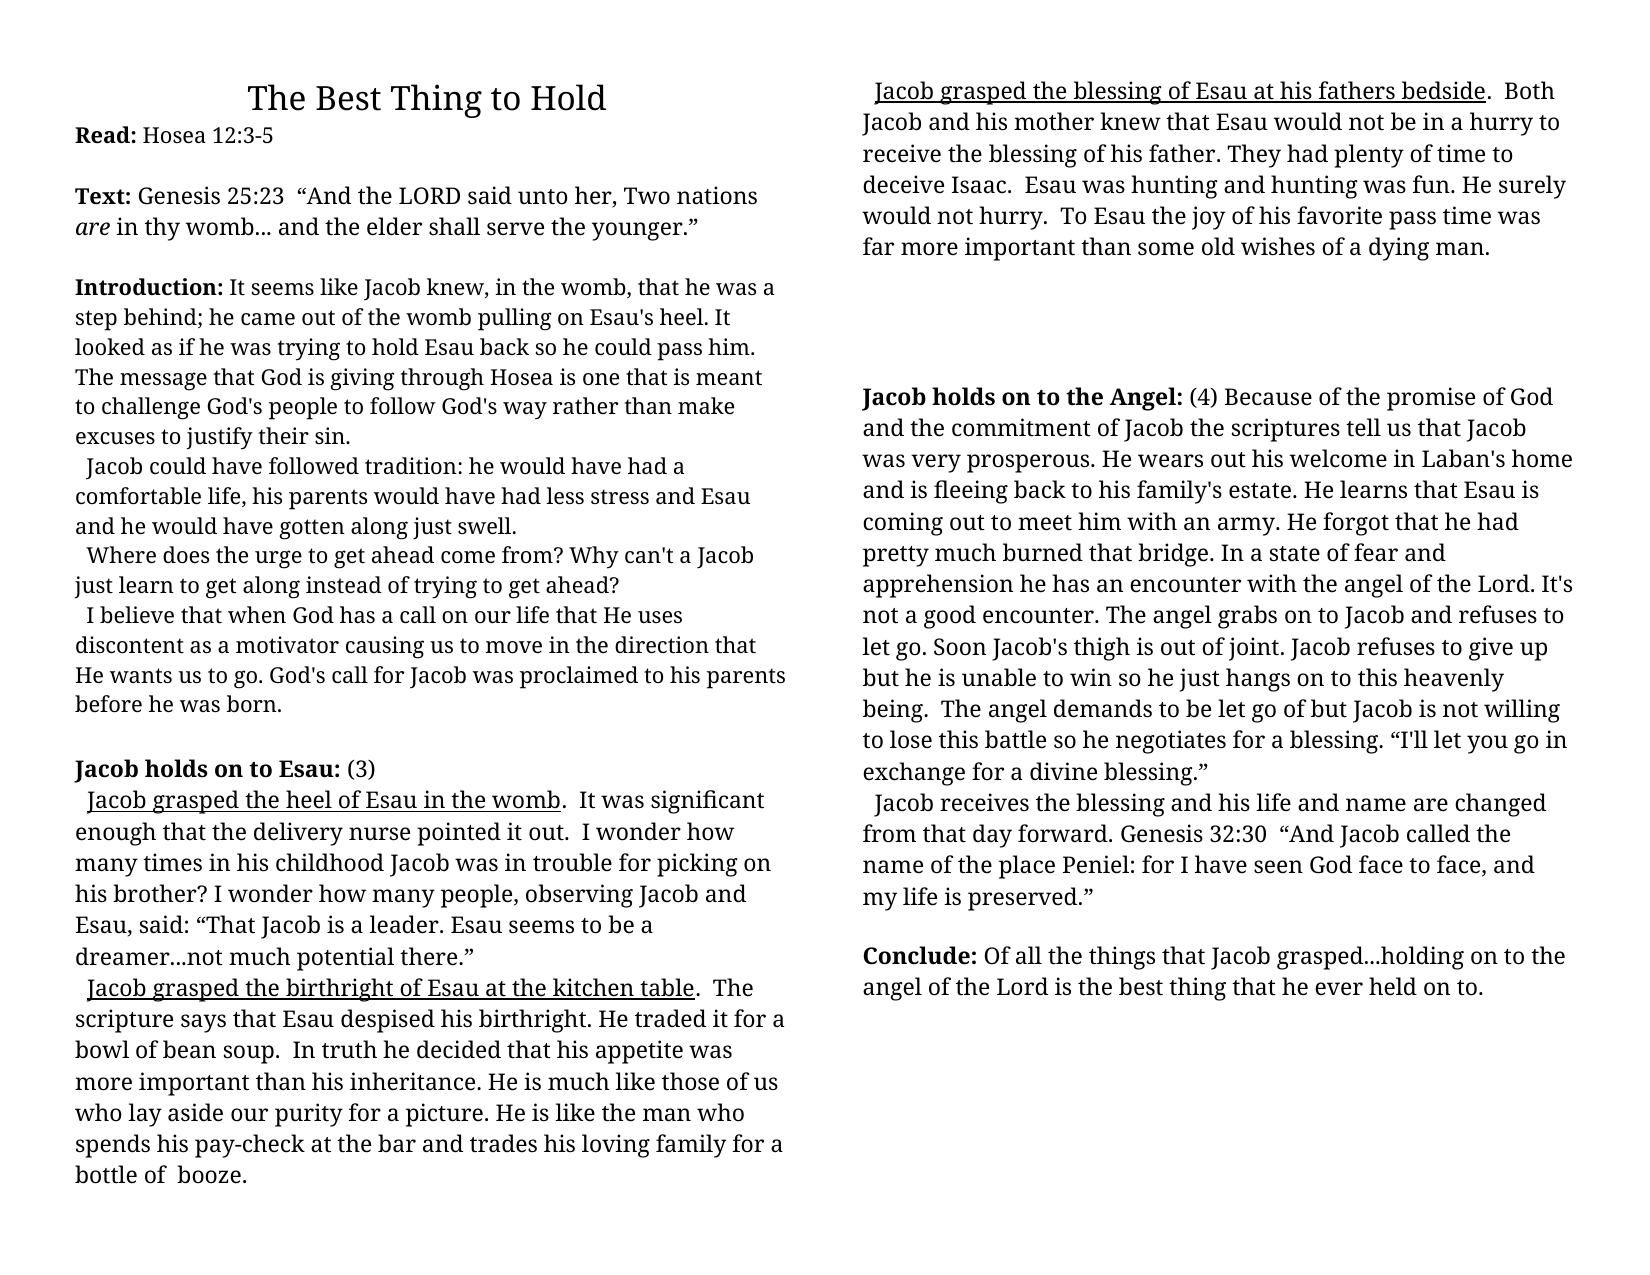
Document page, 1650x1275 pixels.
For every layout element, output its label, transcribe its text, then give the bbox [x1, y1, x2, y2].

text Jacob grasped the blessing of Esau at his fathers bedside. Both Jacob and his mother knew that Esau would not be in a hurry to receive the blessing of his father. They had plenty of time to deceive Isaac. Esau was hunting and hunting was fun. He surely would not hurry. To Esau the joy of his favorite pass time was far more important than some old wishes of a dying man. [862, 75, 1575, 262]
text Jacob grasped the birthright of Esau at the kitchen table. The scripture says that Esau despised his birthright. He traded it for a bowl of bean soup. In truth he decided that his appetite was more important than his inheritance. He is much like those of us who lay aside our purity for a picture. He is like the man who spends his pay-check at the bar and trades his loving family for a bottle of booze. [75, 972, 787, 1191]
subtitle I believe that when God has a call on our life that He uses discontent as a motivator causing us to move in the direction that He wants us to go. God's call for Jacob was proclaimed to his parents before he was born. [75, 600, 787, 719]
subtitle Introduction: It seems like Jacob knew, in the womb, that he was a step behind; he came out of the womb pulling on Esau's heel. It looked as if he was trying to hold Esau back so he could pass him. The message that God is giving through Hosea is one that is meant to challenge God's people to follow God's way rather than make excuses to justify their sin. [75, 272, 787, 451]
text Jacob holds on to Esau: (3) [75, 753, 787, 784]
subtitle Jacob could have followed tradition: he would have had a comfortable life, his parents would have had less stress and Esau and he would have gotten along just swell. [75, 451, 787, 540]
text Jacob holds on to the Angel: (4) Because of the promise of God and the commitment of Jacob the scriptures tell us that Jacob was very prosperous. He wears out his welcome in Laban's home and is fleeing back to his family's estate. He learns that Esau is coming out to meet him with an army. He forgot that he had pretty much burned that bridge. In a state of fear and apprehension he has an encounter with the angel of the Lord. It's not a good encounter. The angel grabs on to Jacob and refuses to let go. Soon Jacob's thigh is out of joint. Jacob refuses to give up but he is unable to win so he just hangs on to this heavenly being. The angel demands to be let go of but Jacob is not willing to lose this battle so he negotiates for a blessing. “I'll let you go in exchange for a divine blessing.” [862, 381, 1575, 787]
text Text: Genesis 25:23 “And the LORD said unto her, Two nations are in thy womb... and the elder shall serve the younger.” [75, 180, 787, 242]
text Conclude: Of all the things that Jacob grasped...holding on to the angel of the Lord is the best thing that he ever held on to. [862, 940, 1575, 1002]
text Read: Hosea 12:3-5 [75, 120, 787, 150]
subtitle Where does the urge to get ahead come from? Why can't a Jacob just learn to get along instead of trying to get ahead? [75, 540, 787, 600]
text Jacob receives the blessing and his life and name are changed from that day forward. Genesis 32:30 “And Jacob called the name of the place Peniel: for I have seen God face to face, and my life is preserved.” [862, 787, 1575, 912]
text Jacob grasped the heel of Esau in the womb. It was significant enough that the delivery nurse pointed it out. I wonder how many times in his childhood Jacob was in trouble for picking on his brother? I wonder how many people, observing Jacob and Esau, said: “That Jacob is a leader. Esau seems to be a dreamer...not much potential there.” [75, 784, 787, 972]
text The Best Thing to Hold [75, 75, 787, 120]
